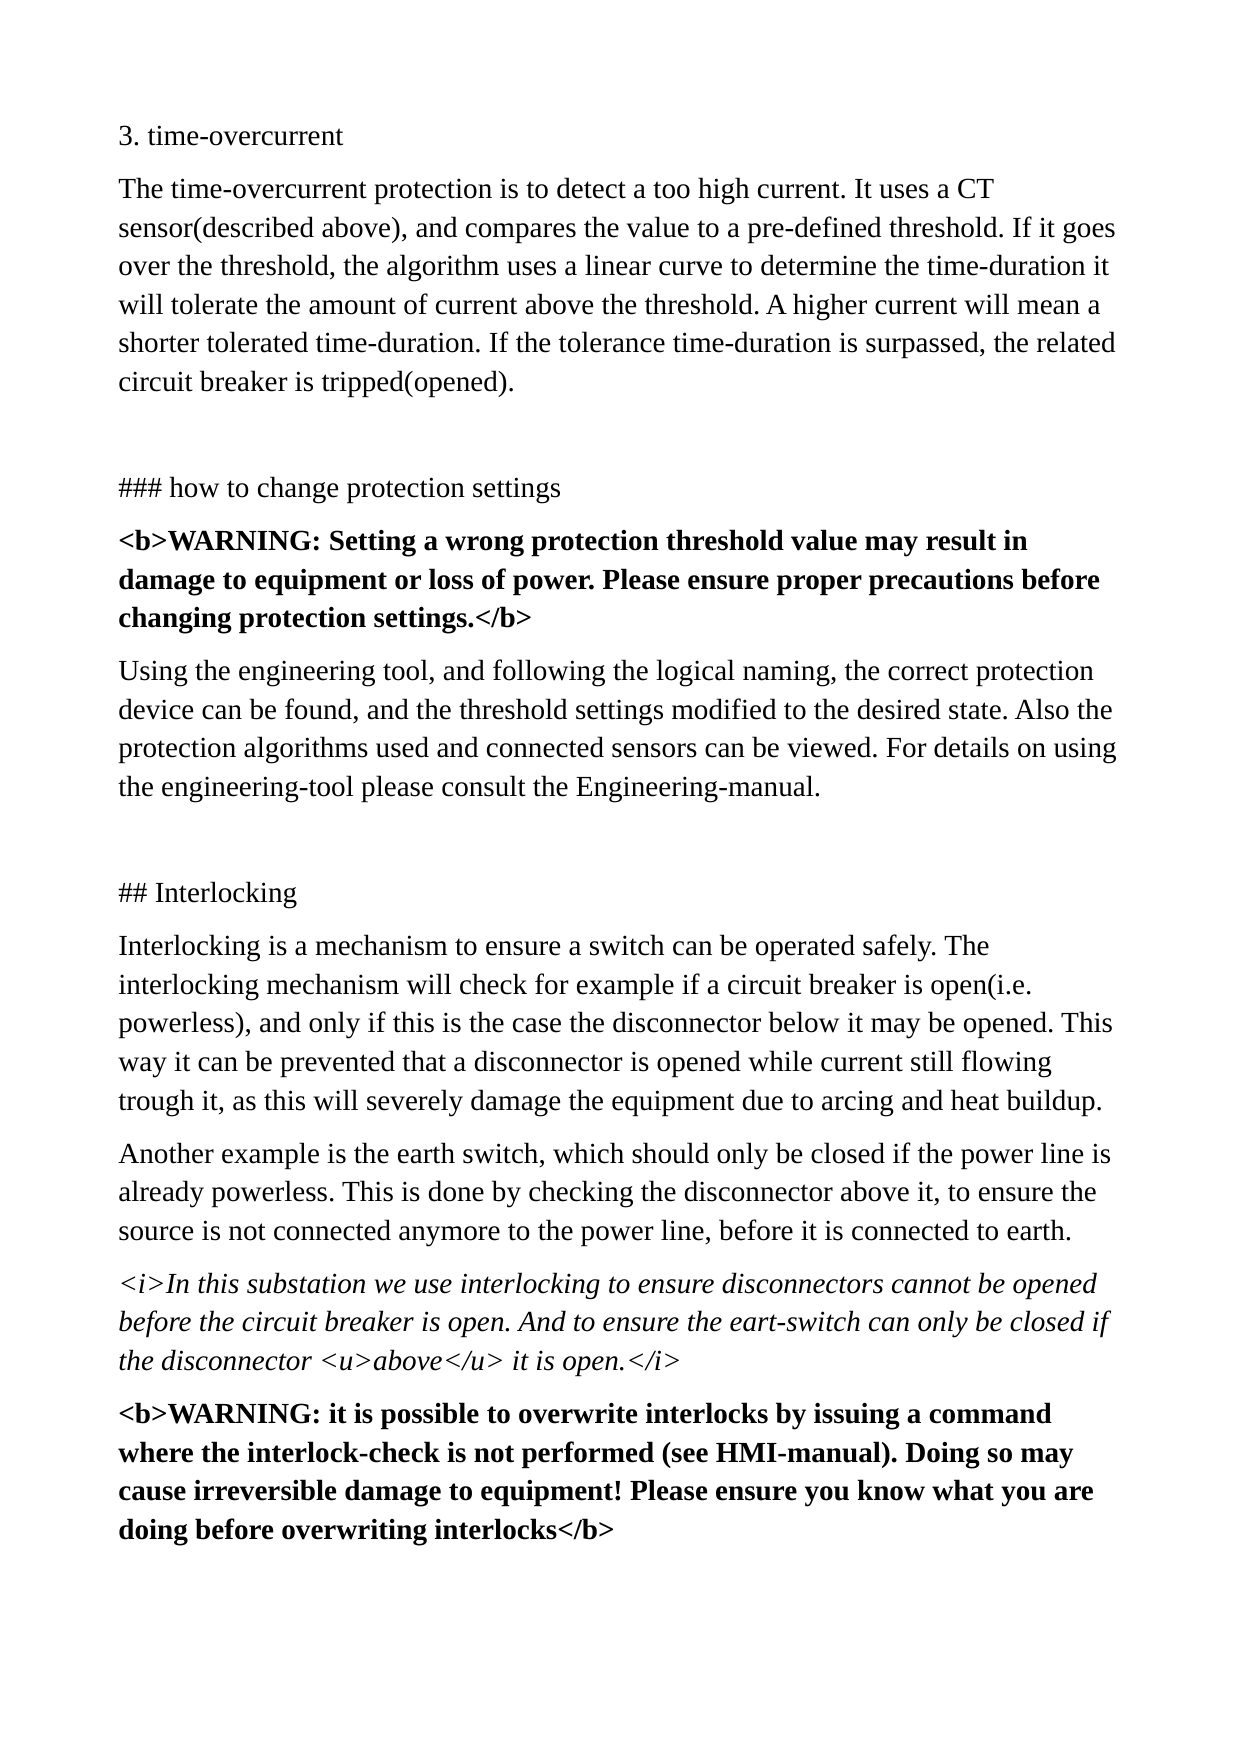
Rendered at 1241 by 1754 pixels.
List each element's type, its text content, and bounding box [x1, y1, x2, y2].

text <i>In this substation we use interlocking to ensure disconnectors cannot be opened before the circuit breaker is open. And to ensure the eart-switch can only be closed if the disconnector <u>above</u> it is open.</i> [118, 1266, 1122, 1377]
text ### how to change protection settings [118, 470, 1122, 504]
text 3. time-overcurrent [118, 118, 1122, 152]
text ## Interlocking [118, 875, 1122, 909]
text Using the engineering tool, and following the logical naming, the correct protection device can be found, and the threshold settings modified to the desired state. Also the protection algorithms used and connected sensors can be viewed. For details on using the engineering-tool please consult the Engineering-manual. [118, 653, 1122, 803]
text Another example is the earth switch, which should only be closed if the power line is already powerless. This is done by checking the disconnector above it, to ensure the source is not connected anymore to the power line, before it is connected to earth. [118, 1136, 1122, 1246]
text The time-overcurrent protection is to detect a too high current. It uses a CT sensor(described above), and compares the value to a pre-defined threshold. If it goes over the threshold, the algorithm uses a linear curve to determine the time-duration it will tolerate the amount of current above the threshold. A higher current will mean a shorter tolerated time-duration. If the tolerance time-duration is surpassed, the related circuit breaker is tripped(opened). [118, 171, 1122, 397]
text <b>WARNING: it is possible to overwrite interlocks by issuing a command where the interlock-check is not performed (see HMI-manual). Doing so may cause irreversible damage to equipment! Please ensure you know what you are doing before overwriting interlocks</b> [118, 1396, 1122, 1545]
text <b>WARNING: Setting a wrong protection threshold value may result in damage to equipment or loss of power. Please ensure proper precautions before changing protection settings.</b> [118, 523, 1122, 634]
text Interlocking is a mechanism to ensure a switch can be operated safely. The interlocking mechanism will check for example if a circuit breaker is open(i.e. powerless), and only if this is the case the disconnector below it may be opened. This way it can be prevented that a disconnector is opened while current still flowing trough it, as this will severely damage the equipment due to arcing and heat buildup. [118, 928, 1122, 1116]
